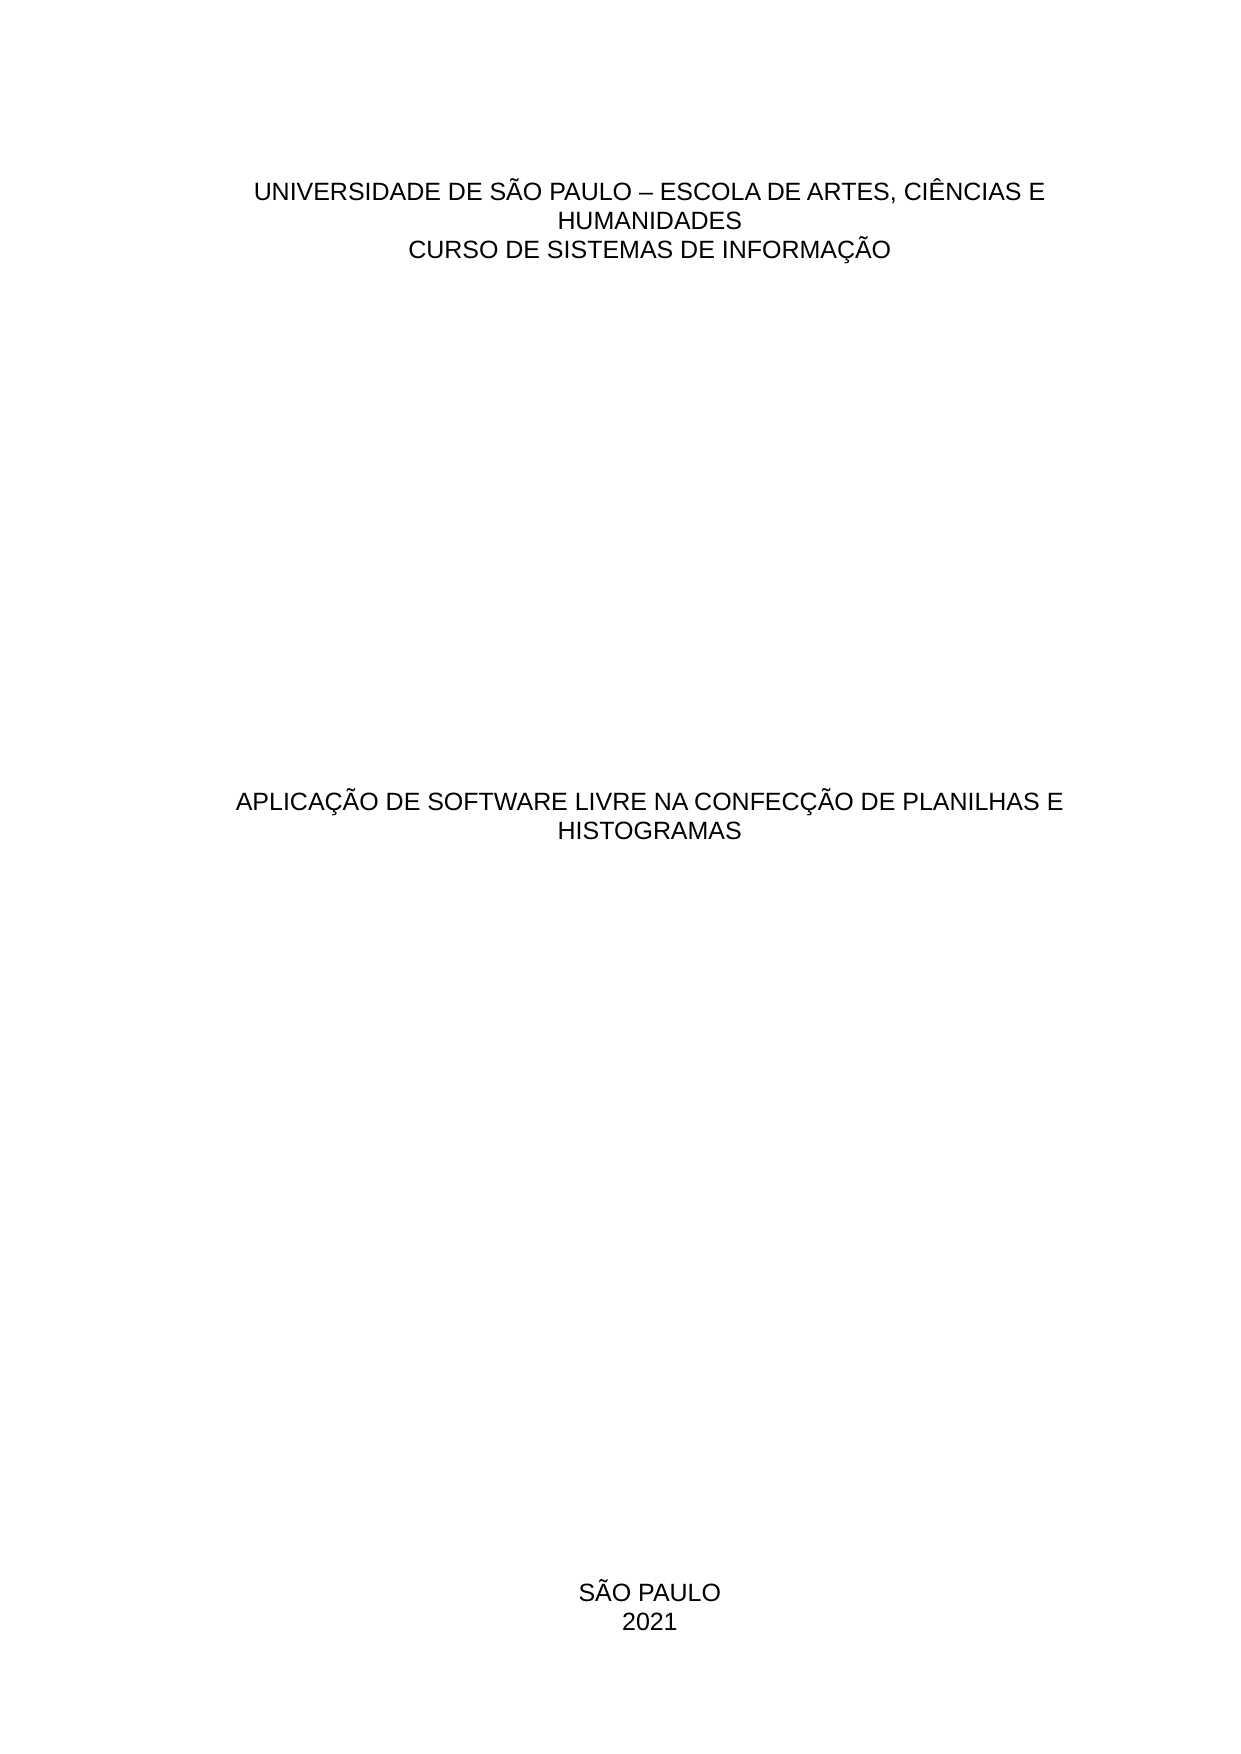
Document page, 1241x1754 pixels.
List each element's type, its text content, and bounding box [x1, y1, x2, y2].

text Curso de Sistemas de Informação [177, 235, 1122, 263]
text Universidade de São Paulo ‒ Escola de Artes, Ciências e Humanidades [177, 177, 1122, 235]
table_header Aplicação de Software Livre na confecção de planilhas e histogramas [177, 264, 1122, 1368]
